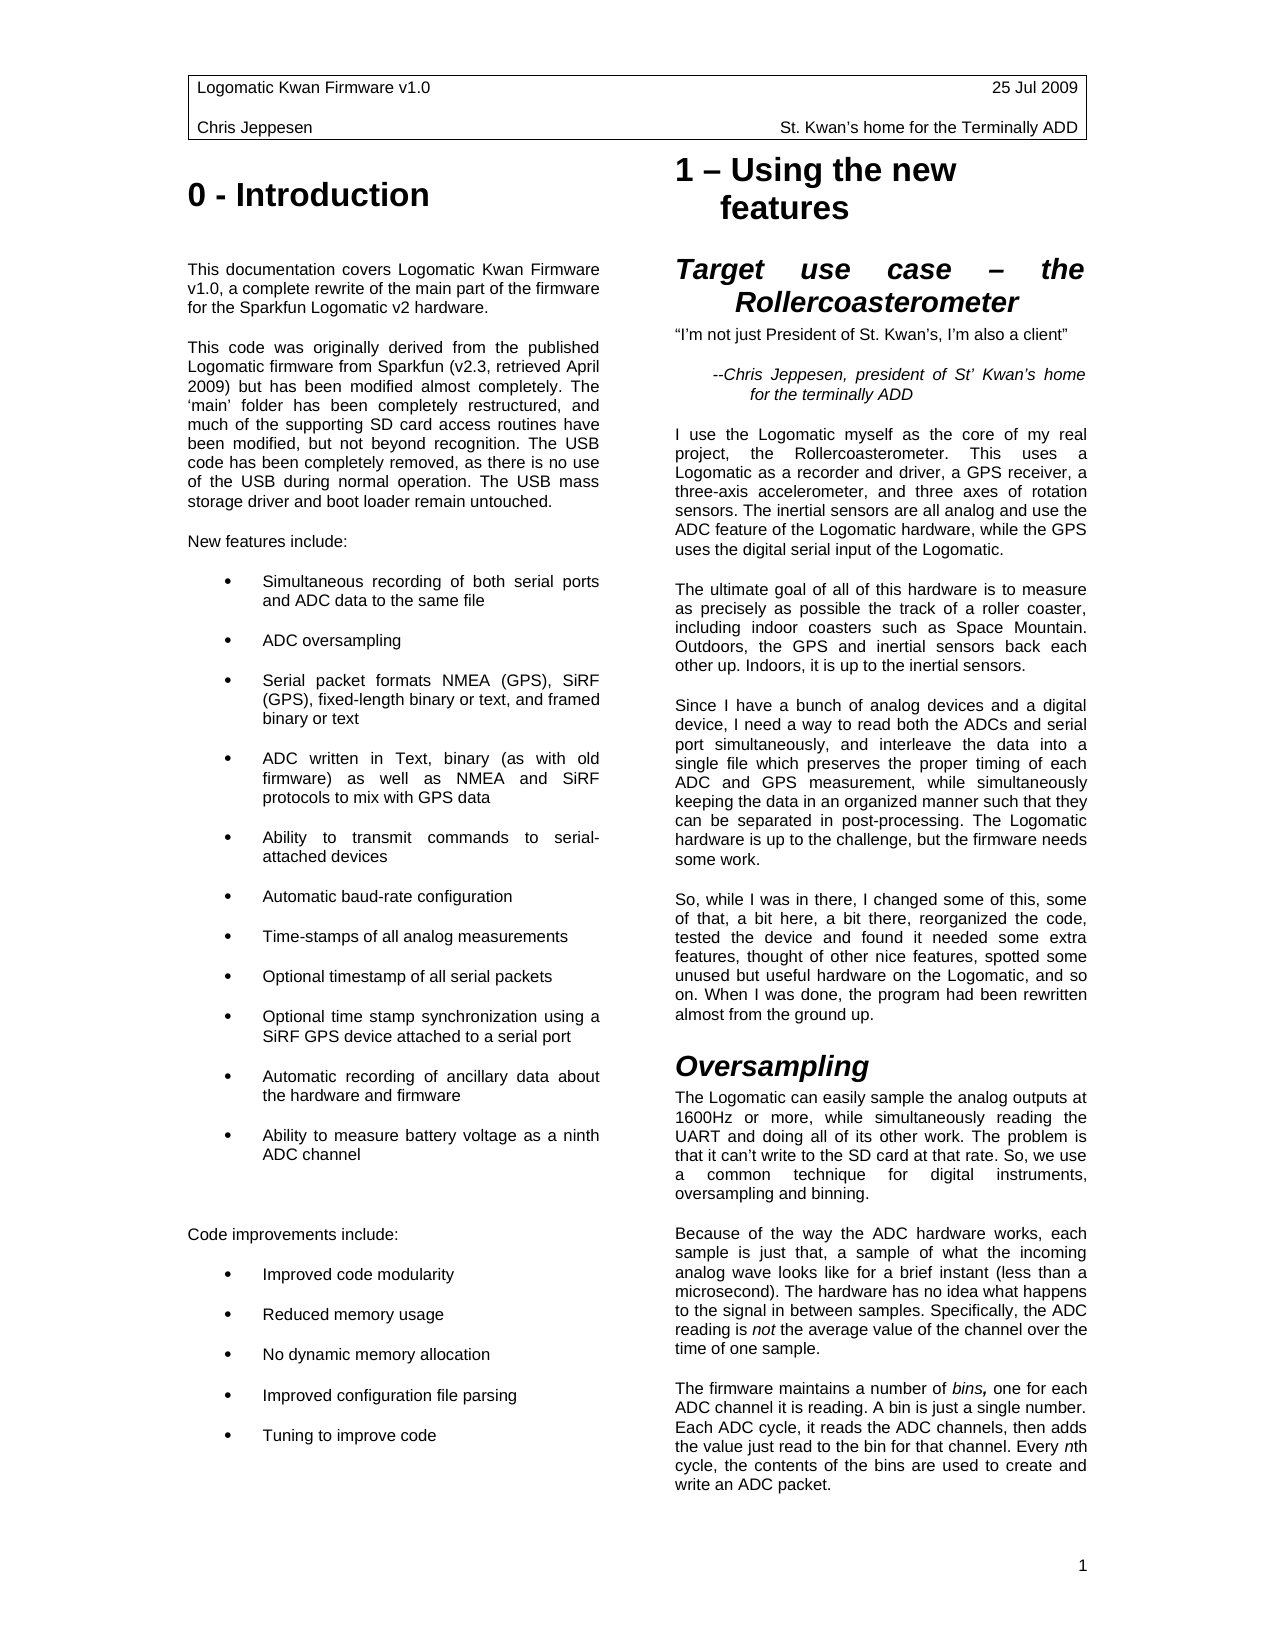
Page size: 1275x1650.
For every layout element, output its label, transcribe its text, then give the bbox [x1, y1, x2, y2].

text Since I have a bunch of analog devices and a digital device, I need a way to read both the ADCs and serial port simultaneously, and interleave the data into a single file which preserves the proper timing of each ADC and GPS measurement, while simultaneously keeping the data in an organized manner such that they can be separated in post-processing. The Logomatic hardware is up to the challenge, but the firmware needs some work. [675, 696, 1087, 868]
text The ultimate goal of all of this hardware is to measure as precisely as possible the track of a roller coaster, including indoor coasters such as Space Mountain. Outdoors, the GPS and inertial sensors back each other up. Indoors, it is up to the inertial sensors. [675, 579, 1087, 675]
list Ability to measure battery voltage as a ninth ADC channel [225, 1126, 600, 1164]
text The Logomatic can easily sample the analog outputs at 1600Hz or more, while simultaneously reading the UART and doing all of its other work. The problem is that it can’t write to the SD card at that rate. So, we use a common technique for digital instruments, oversampling and binning. [675, 1088, 1087, 1203]
list Tuning to improve code [225, 1425, 600, 1445]
list Optional time stamp synchronization using a SiRF GPS device attached to a serial port [225, 1007, 600, 1046]
text This code was originally derived from the published Logomatic firmware from Sparkfun (v2.3, retrieved April 2009) but has been modified almost completely. The ‘main’ folder has been completely restructured, and much of the supporting SD card access routines have been modified, but not beyond recognition. The USB code has been completely removed, as there is no use of the USB during normal operation. The USB mass storage driver and boot loader remain untouched. [187, 338, 600, 511]
text Code improvements include: [187, 1225, 600, 1244]
list Ability to transmit commands to serial-attached devices [225, 828, 600, 866]
list Improved configuration file parsing [225, 1385, 600, 1404]
list Time-stamps of all analog measurements [225, 927, 600, 946]
list ADC written in Text, binary (as with old firmware) as well as NMEA and SiRF protocols to mix with GPS data [225, 749, 600, 807]
text --Chris Jeppesen, president of St’ Kwan’s home for the terminally ADD [712, 365, 1087, 403]
text The firmware maintains a number of bins, one for each ADC channel it is reading. A bin is just a single number. Each ADC cycle, it reads the ADC channels, then adds the value just read to the bin for that channel. Every nth cycle, the contents of the bins are used to create and write an ADC packet. [675, 1379, 1087, 1494]
list Serial packet formats NMEA (GPS), SiRF (GPS), fixed-length binary or text, and framed binary or text [225, 671, 600, 728]
list Improved code modularity [225, 1265, 600, 1284]
subtitle Target use case – the Rollercoasterometer [675, 252, 1087, 319]
subtitle 0 - Introduction [187, 175, 600, 213]
text I use the Logomatic myself as the core of my real project, the Rollercoasterometer. This uses a Logomatic as a recorder and driver, a GPS receiver, a three-axis accelerometer, and three axes of rotation sensors. The inertial sensors are all analog and use the ADC feature of the Logomatic hardware, while the GPS uses the digital serial input of the Logomatic. [675, 424, 1087, 558]
list No dynamic memory allocation [225, 1345, 600, 1364]
list Automatic baud-rate configuration [225, 887, 600, 906]
text Because of the way the ADC hardware works, each sample is just that, a sample of what the incoming analog wave looks like for a brief instant (less than a microsecond). The hardware has no idea what happens to the signal in between samples. Specifically, the ADC reading is not the average value of the channel over the time of one sample. [675, 1224, 1087, 1358]
text “I’m not just President of St. Kwan’s, I’m also a client” [675, 325, 1087, 344]
list Simultaneous recording of both serial ports and ADC data to the same file [225, 571, 600, 610]
text This documentation covers Logomatic Kwan Firmware v1.0, a complete rewrite of the main part of the firmware for the Sparkfun Logomatic v2 hardware. [187, 260, 600, 317]
subtitle 1 – Using the new features [675, 150, 1087, 227]
list Reduced memory usage [225, 1305, 600, 1324]
subtitle Oversampling [675, 1048, 1087, 1082]
text So, while I was in there, I changed some of this, some of that, a bit here, a bit there, reorganized the code, tested the device and found it needed some extra features, thought of other nice features, spotted some unused but useful hardware on the Logomatic, and so on. When I was done, the program had been rewritten almost from the ground up. [675, 889, 1087, 1023]
list ADC oversampling [225, 631, 600, 650]
text New features include: [187, 531, 600, 551]
list Automatic recording of ancillary data about the hardware and firmware [225, 1066, 600, 1105]
list Optional timestamp of all serial packets [225, 967, 600, 986]
